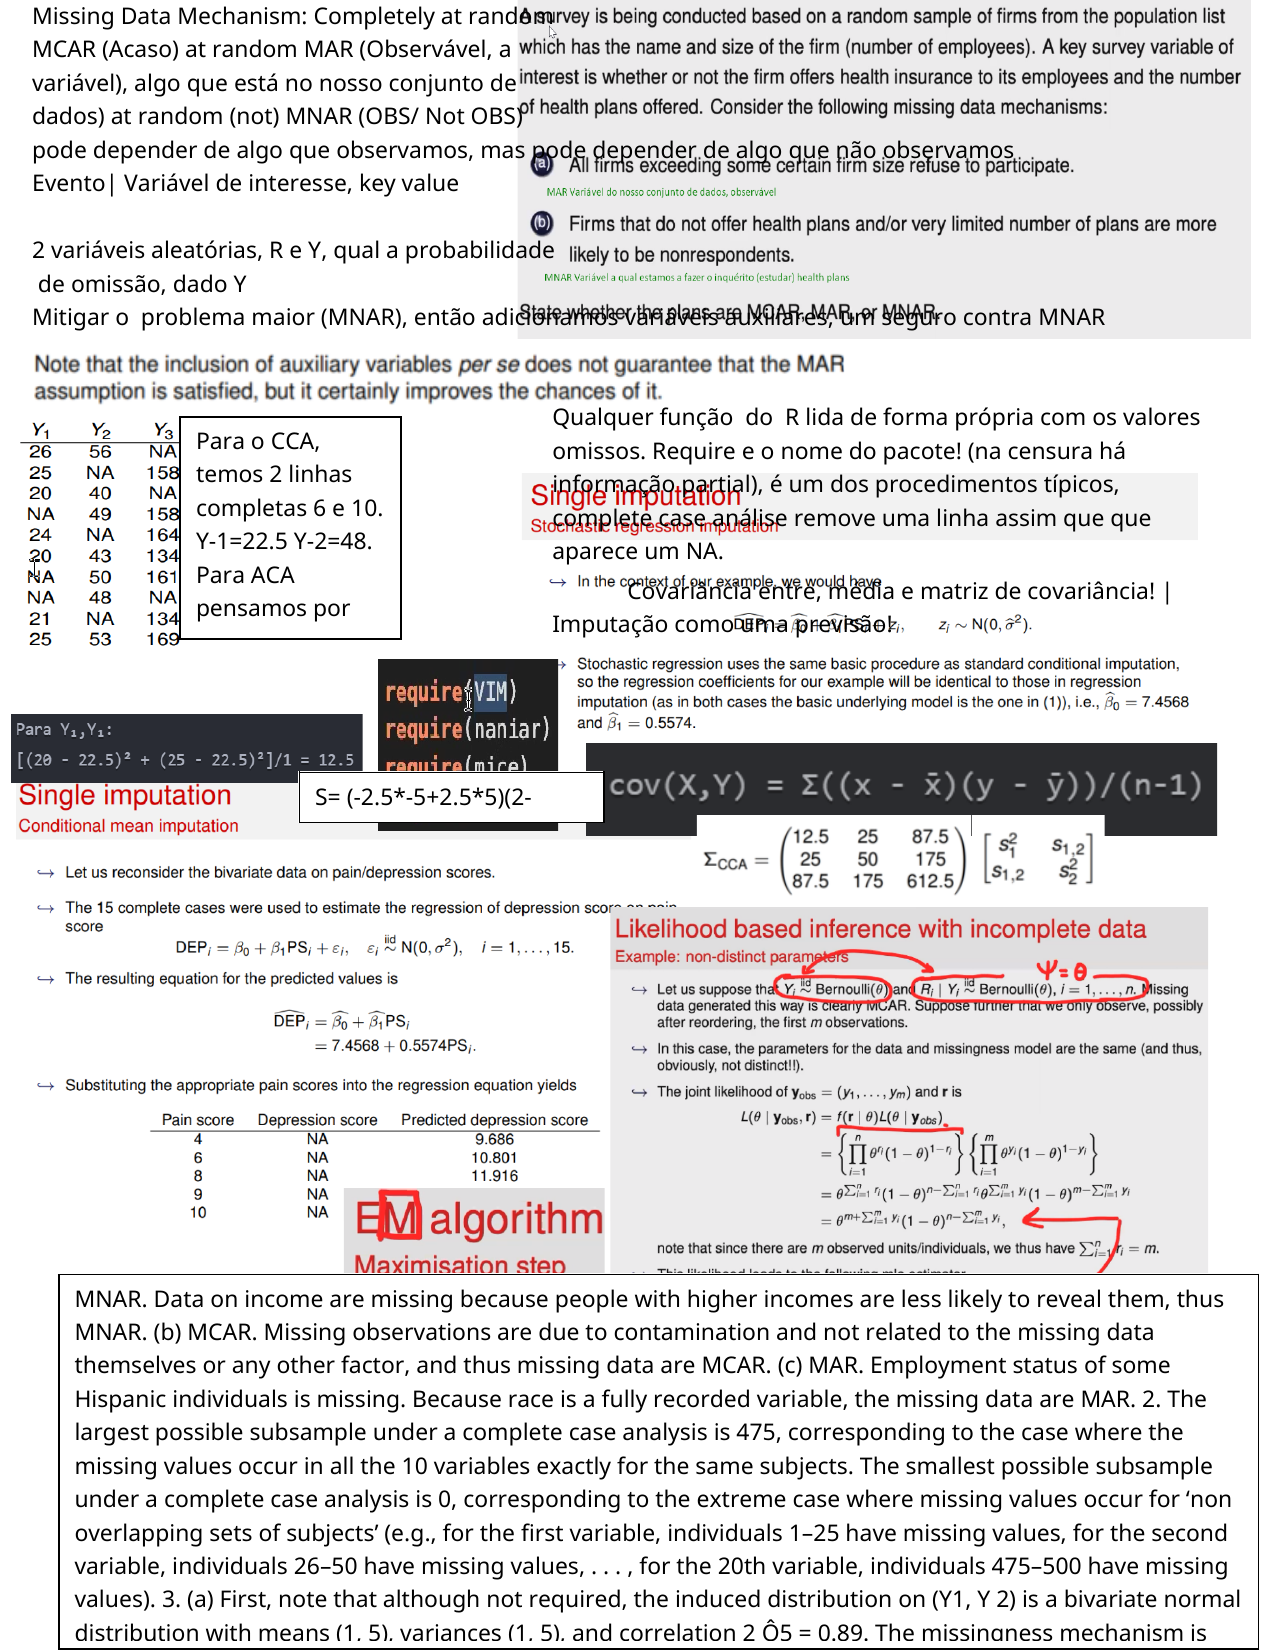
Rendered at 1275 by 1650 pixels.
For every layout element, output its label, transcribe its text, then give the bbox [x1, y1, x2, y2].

text Para o CCA, temos 2 linhas completas 6 e 10. Y-1=22.5 Y-2=48. Para ACA pensamos por colunas para a média e variãncias. [196, 425, 386, 631]
text Qualquer função do R lida de forma própria com os valores omissos. Require e o nome do pacote! (na censura há informação partial), é um dos procedimentos típicos, complete case análise remove uma linha assim que que aparece um NA. [181, 418, 400, 638]
text de omissão, dado Y [32, 267, 517, 299]
text MCAR (Acaso) at random MAR (Observável, a [32, 33, 517, 65]
text S= (-2.5*-5+2.5*5)(2-1)=25= =25= [315, 781, 588, 814]
text dados) at random (not) MNAR (OBS/ Not OBS) [32, 100, 517, 132]
text MNAR. Data on income are missing because people with higher incomes are less likely to reveal them, thus MNAR. (b) MCAR. Missing observations are due to contamination and not related to the missing data themselves or any other factor, and thus missing data are MCAR. (c) MAR. Employment status of some Hispanic individuals is missing. Because race is a fully recorded variable, the missing data are MAR. 2. The largest possible subsample under a complete case analysis is 475, corresponding to the case where the missing values occur in all the 10 variables exactly for the same subjects. The smallest possible subsample under a complete case analysis is 0, corresponding to the extreme case where missing values occur for ‘non overlapping sets of subjects’ (e.g., for the first variable, individuals 1–25 have missing values, for the second variable, individuals 26–50 have missing values, . . . , for the 20th variable, individuals 475–500 have missing values). 3. (a) First, note that although not required, the induced distribution on (Y1, Y 2) is a bivariate normal distribution with means (1, 5), variances (1, 5), and correlation 2 Ô5 = 0.89. The missingness mechanism is MAR. Missingness on Y2 depends on Y1, which is fully observed, and on Z3 which is not in our dataset but is uncorrelated to Y2 (by construction). I have fixed the seed (to 1) and simulated the data as follows. [74, 1282, 1243, 1641]
text 2 variáveis aleatórias, R e Y, qual a probabilidade [32, 234, 517, 265]
text pode depender de algo que observamos, mas pode depender de algo que não observamos [32, 134, 517, 165]
text Evento| Variável de interesse, key value [32, 167, 517, 198]
text Mitigar o problema maior (MNAR), então adicionamos variáveis auxiliares, um seguro contra MNAR [32, 301, 517, 332]
text variável), algo que está no nosso conjunto de [32, 67, 517, 98]
text Missing Data Mechanism: Completely at random [32, 0, 517, 31]
text Qualquer função do R lida de forma própria com os valores omissos. Require e o nome do pacote! (na censura há informação partial), é um dos procedimentos típicos, complete case análise remove uma linha assim que que aparece um NA. [300, 401, 1210, 566]
text Covariância entre, média e matriz de covariância! | Imputação como uma previsão! [402, 574, 521, 639]
